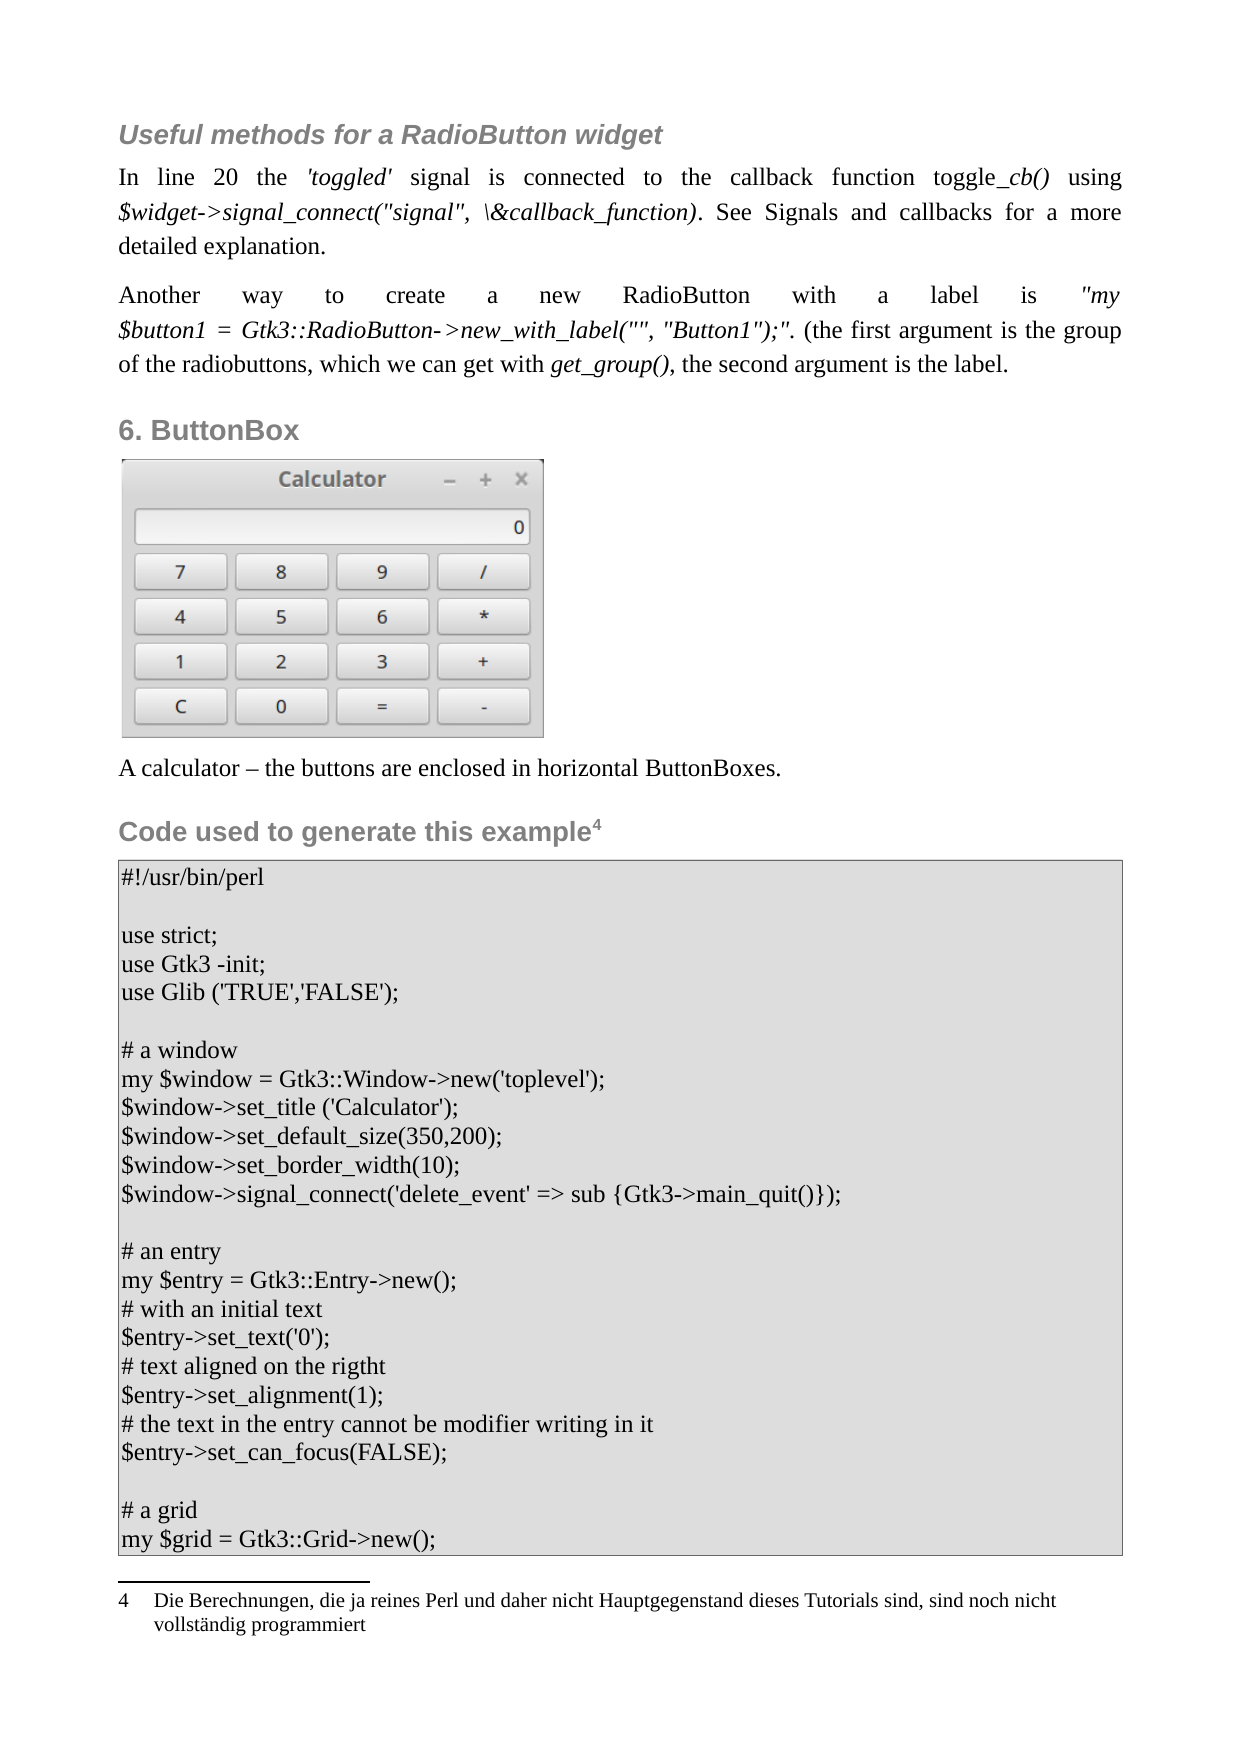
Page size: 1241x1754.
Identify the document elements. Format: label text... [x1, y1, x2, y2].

text # with an initial text [119, 1291, 1122, 1319]
text Die Berechnungen, die ja reines Perl und daher nicht Hauptgegenstand dieses Tutorials sind, sind noch nicht vollständig programmiert [118, 1588, 1122, 1636]
subtitle 6. ButtonBox [118, 413, 1122, 447]
text # a window [119, 1032, 1122, 1061]
picture [121, 459, 544, 738]
text my $window = Gtk3::Window->new('toplevel'); [119, 1061, 1122, 1089]
text # a grid [119, 1492, 1122, 1521]
text A calculator – the buttons are enclosed in horizontal ButtonBoxes. [118, 753, 1122, 782]
text $entry->set_text('0'); [119, 1319, 1122, 1348]
text # an entry [119, 1233, 1122, 1262]
text In line 20 the 'toggled' signal is connected to the callback function toggle_cb() using $widget->signal_connect("signal", \&callback_function). See Signals and callbacks for a more detailed explanation. [118, 162, 1122, 260]
text my $grid = Gtk3::Grid->new(); [119, 1521, 1122, 1555]
text $window->signal_connect('delete_event' => sub {Gtk3->main_quit()}); [119, 1176, 1122, 1204]
text # text aligned on the rigtht [119, 1348, 1122, 1377]
text $window->set_title ('Calculator'); [119, 1089, 1122, 1118]
text #!/usr/bin/perl [119, 861, 1122, 888]
text use Gtk3 -init; [119, 946, 1122, 974]
subtitle Code used to generate this example [118, 815, 1122, 847]
text Another way to create a new RadioButton with a label is "my $button1 = Gtk3::RadioButton‑>new_with_label("", "Button1");". (the first argument is the group of the radiobuttons, which we can get with get_group(), the second argument is the label. [118, 281, 1122, 378]
subtitle Useful methods for a RadioButton widget [118, 118, 1122, 150]
text $window->set_border_width(10); [119, 1147, 1122, 1176]
text use strict; [119, 917, 1122, 946]
text $window->set_default_size(350,200); [119, 1118, 1122, 1147]
text # the text in the entry cannot be modifier writing in it [119, 1406, 1122, 1434]
text my $entry = Gtk3::Entry->new(); [119, 1262, 1122, 1291]
text $entry->set_alignment(1); [119, 1377, 1122, 1406]
text use Glib ('TRUE','FALSE'); [119, 974, 1122, 1003]
text $entry->set_can_focus(FALSE); [119, 1434, 1122, 1463]
